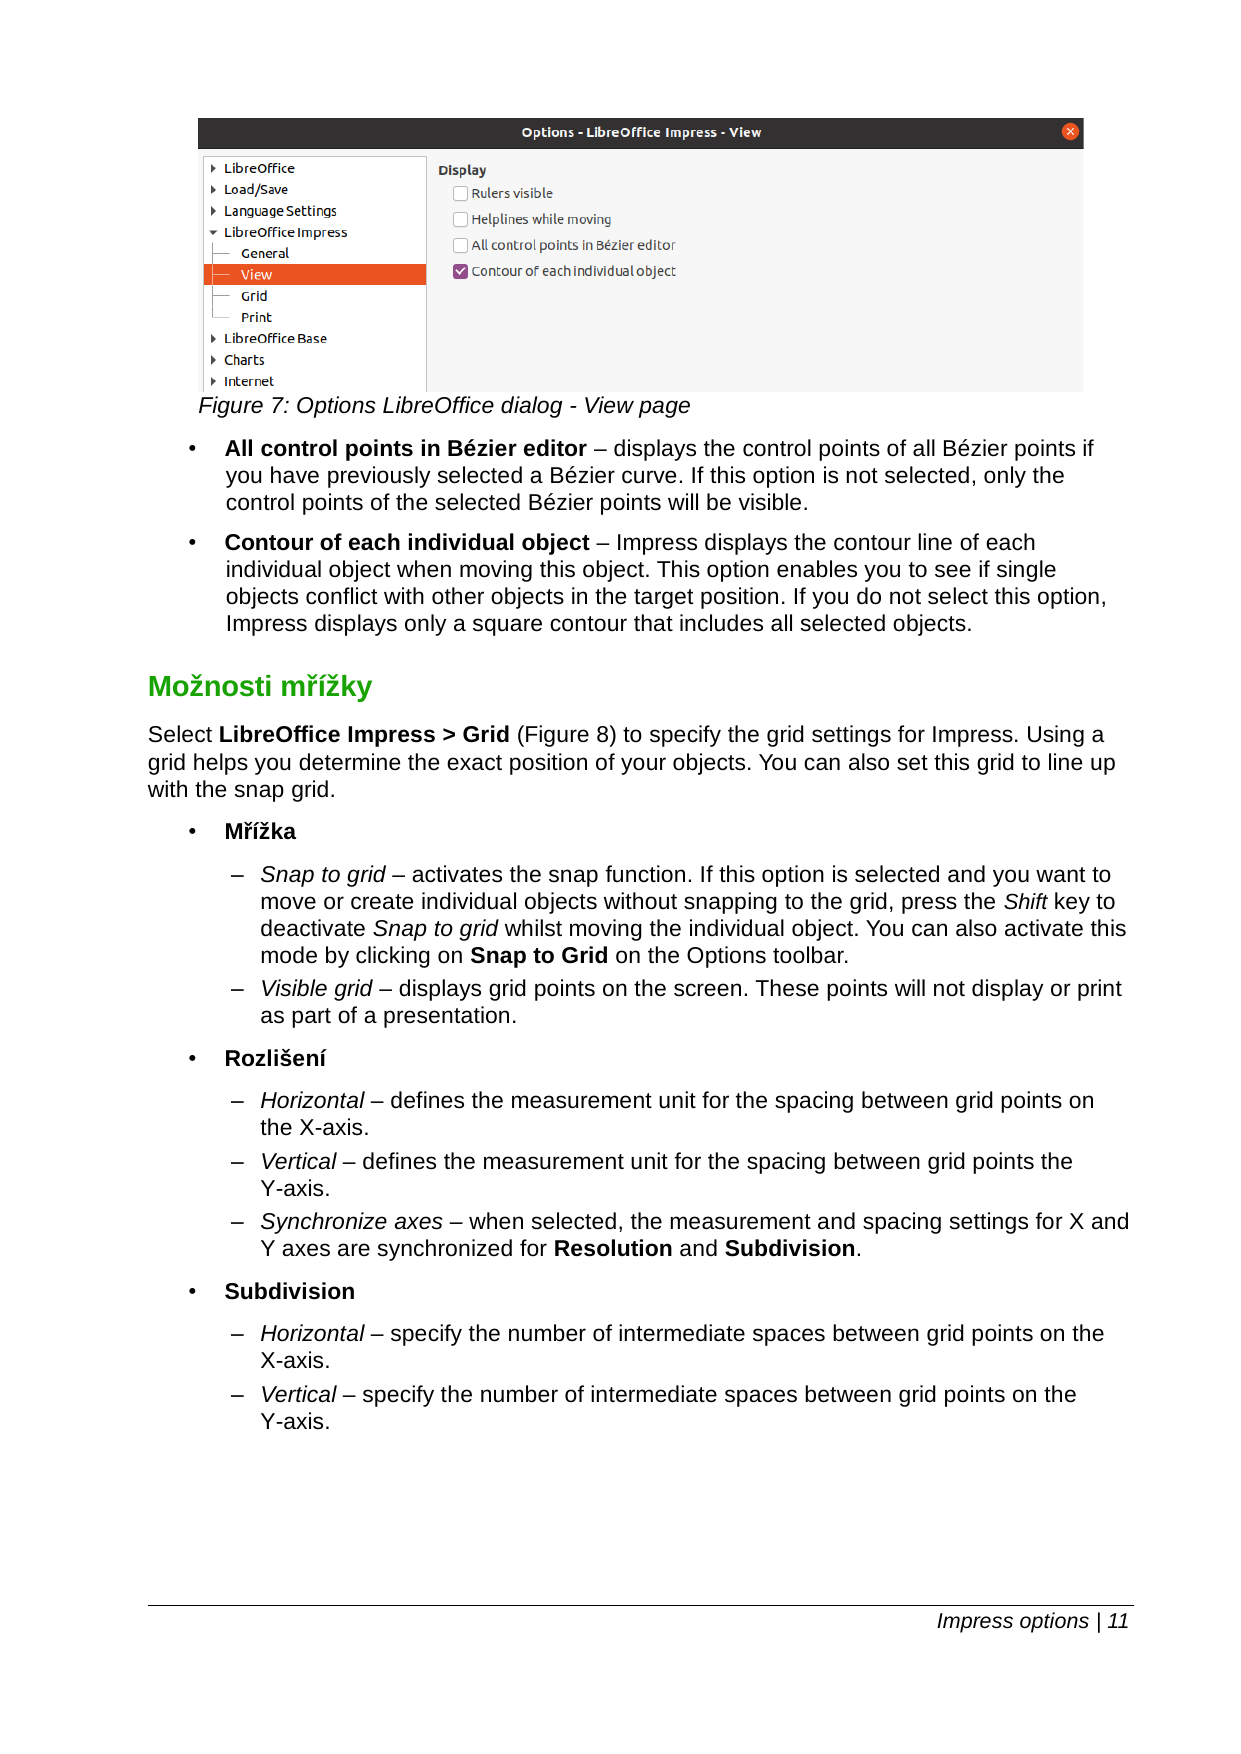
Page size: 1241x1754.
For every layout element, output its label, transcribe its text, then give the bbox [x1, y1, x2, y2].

list Contour of each individual object – Impress displays the contour line of each individual object when moving this object. This option enables you to see if single objects conflict with other objects in the target position. If you do not select this option, Impress displays only a square contour that includes all selected objects. [185, 525, 1134, 639]
list Mřížka [185, 814, 1134, 847]
text Figure 7: Options LibreOffice dialog - View page [198, 392, 1083, 419]
list Visible grid – displays grid points on the screen. These points will not display or print as part of a presentation. [231, 974, 1134, 1029]
subtitle Možnosti mřížky [148, 668, 1134, 702]
list All control points in Bézier editor – displays the control points of all Bézier points if you have previously selected a Bézier curve. If this option is not selected, only the control points of the selected Bézier points will be visible. [185, 431, 1134, 516]
list Snap to grid – activates the snap function. If this option is selected and you want to move or create individual objects without snapping to the grid, press the Shift key to deactivate Snap to grid whilst moving the individual object. You can also activate this mode by clicking on Snap to Grid on the Options toolbar. [231, 860, 1134, 968]
picture [198, 118, 1084, 392]
list Rozlišení [185, 1041, 1134, 1074]
list Horizontal – defines the measurement unit for the spacing between grid points on the X‑axis. [231, 1087, 1134, 1141]
list Synchronize axes – when selected, the measurement and spacing settings for X and Y axes are synchronized for Resolution and Subdivision. [231, 1207, 1134, 1262]
text Select LibreOffice Impress > Grid (Figure 8) to specify the grid settings for Impress. Using a grid helps you determine the exact position of your objects. You can also set this grid to line up with the snap grid. [148, 721, 1134, 802]
list Vertical – specify the number of intermediate spaces between grid points on the Y‑axis. [231, 1380, 1134, 1434]
list Horizontal – specify the number of intermediate spaces between grid points on the X‑axis. [231, 1319, 1134, 1374]
list Subdivision [185, 1274, 1134, 1307]
list Vertical – defines the measurement unit for the spacing between grid points the Y‑axis. [231, 1147, 1134, 1201]
